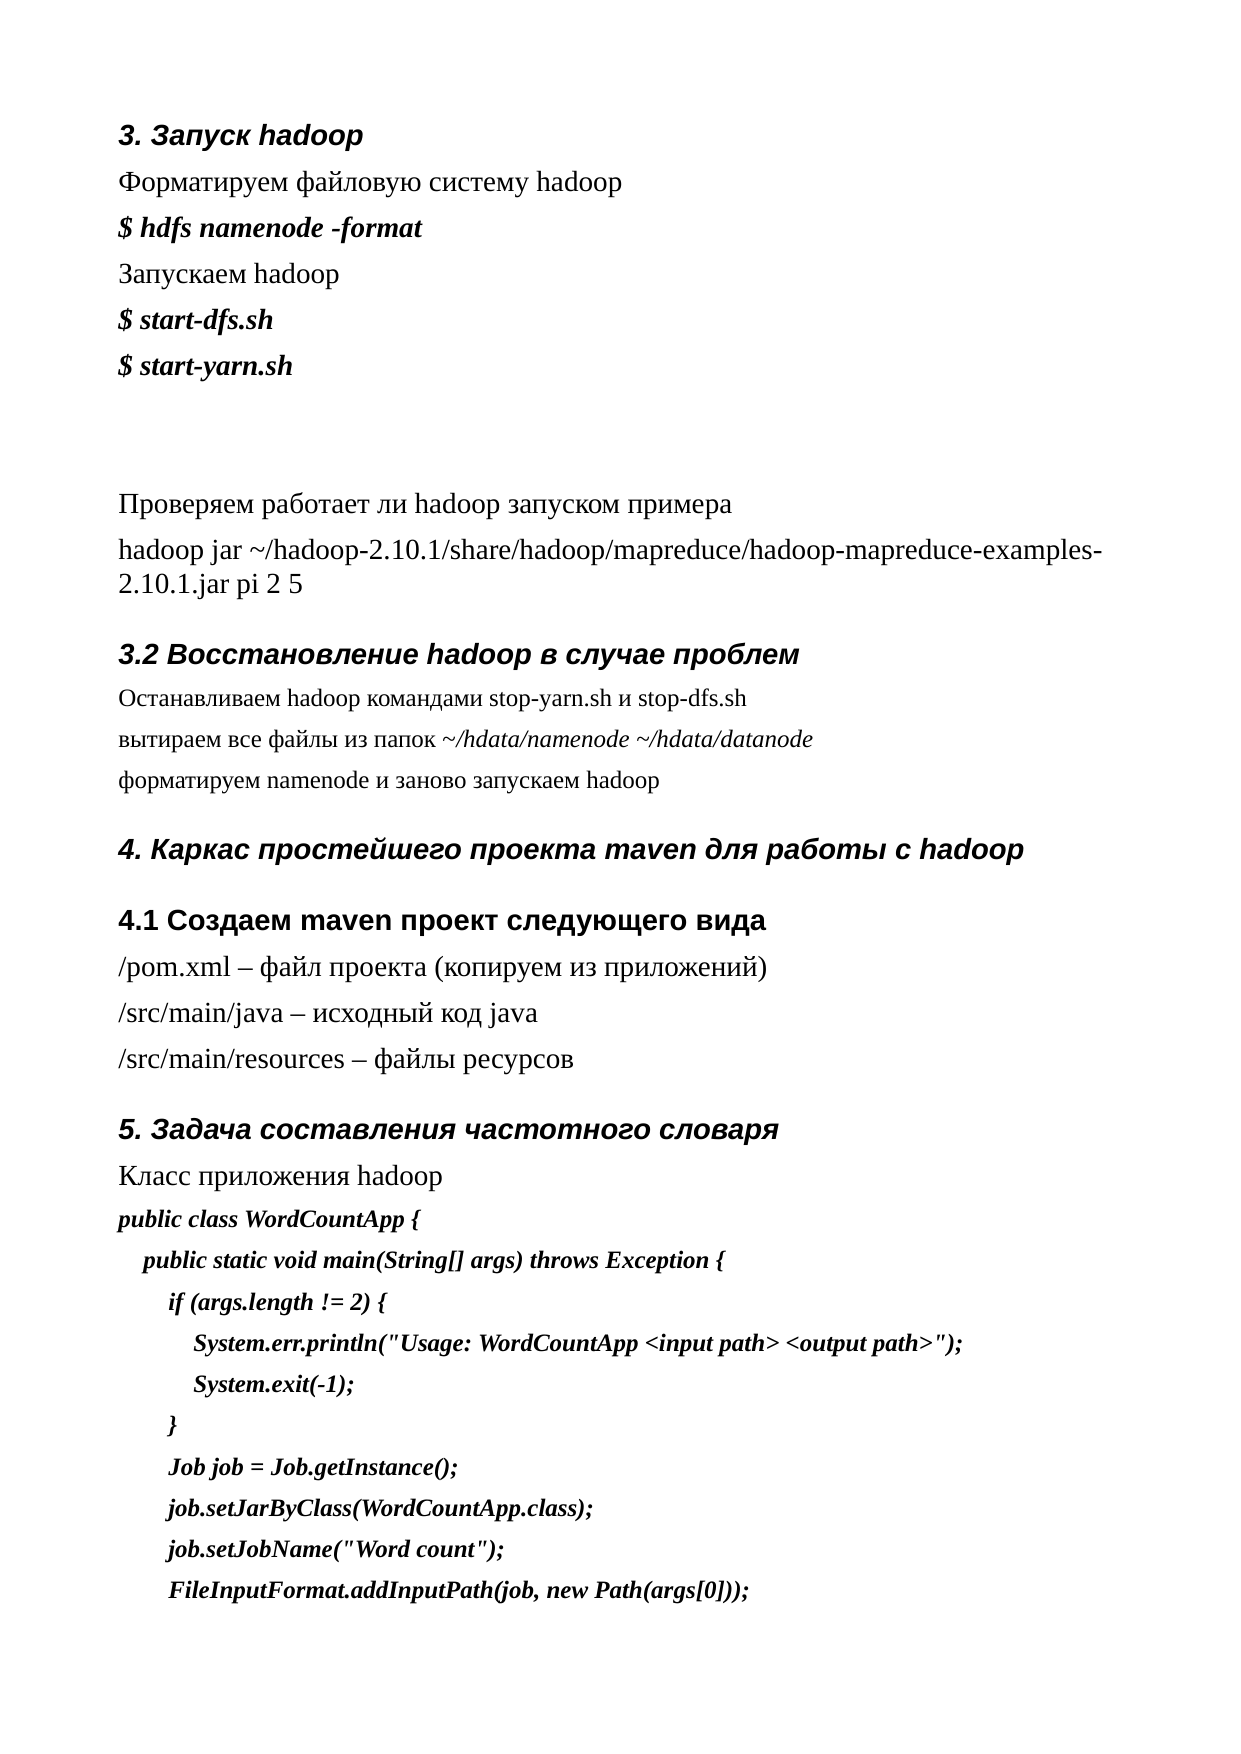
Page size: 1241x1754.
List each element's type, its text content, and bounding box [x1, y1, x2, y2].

text Проверяем работает ли hadoop запуском примера [118, 486, 1122, 520]
text Останавливаем hadoop командами stop-yarn.sh и stop-dfs.sh [118, 683, 1122, 712]
text форматируем namenode и заново запускаем hadoop [118, 766, 1122, 794]
text hadoop jar ~/hadoop-2.10.1/share/hadoop/mapreduce/hadoop-mapreduce-examples-2.10.1.jar pi 2 5 [118, 532, 1122, 599]
text Форматируем файловую систему hadoop [118, 164, 1122, 198]
text Класс приложения hadoop [118, 1158, 1122, 1192]
text System.err.println("Usage: WordCountApp <input path> <output path>"); [118, 1328, 1122, 1357]
text public static void main(String[] args) throws Exception { [118, 1245, 1122, 1274]
text /src/main/resources – файлы ресурсов [118, 1041, 1122, 1074]
text /src/main/java – исходный код java [118, 995, 1122, 1028]
text FileInputFormat.addInputPath(job, new Path(args[0])); [118, 1575, 1122, 1604]
text Запускаем hadoop [118, 256, 1122, 290]
text job.setJarByClass(WordCountApp.class); [118, 1493, 1122, 1522]
text job.setJobName("Word count"); [118, 1534, 1122, 1563]
subtitle 4.1 Создаем maven проект следующего вида [118, 903, 1122, 936]
text } [118, 1410, 1122, 1439]
text System.exit(-1); [118, 1369, 1122, 1398]
subtitle 5. Задача составления частотного словаря [118, 1112, 1122, 1146]
text $ hdfs namenode -format [118, 210, 1122, 244]
text $ start-yarn.sh [118, 348, 1122, 382]
text Job job = Job.getInstance(); [118, 1452, 1122, 1480]
subtitle 3. Запуск hadoop [118, 118, 1122, 152]
text public class WordCountApp { [118, 1204, 1122, 1233]
text /pom.xml – файл проекта (копируем из приложений) [118, 949, 1122, 982]
text вытираем все файлы из папок ~/hdata/namenode ~/hdata/datanode [118, 724, 1122, 753]
subtitle 4. Каркас простейшего проекта maven для работы с hadoop [118, 832, 1122, 865]
text $ start-dfs.sh [118, 302, 1122, 336]
text if (args.length != 2) { [118, 1287, 1122, 1315]
subtitle 3.2 Восстановление hadoop в случае проблем [118, 637, 1122, 671]
